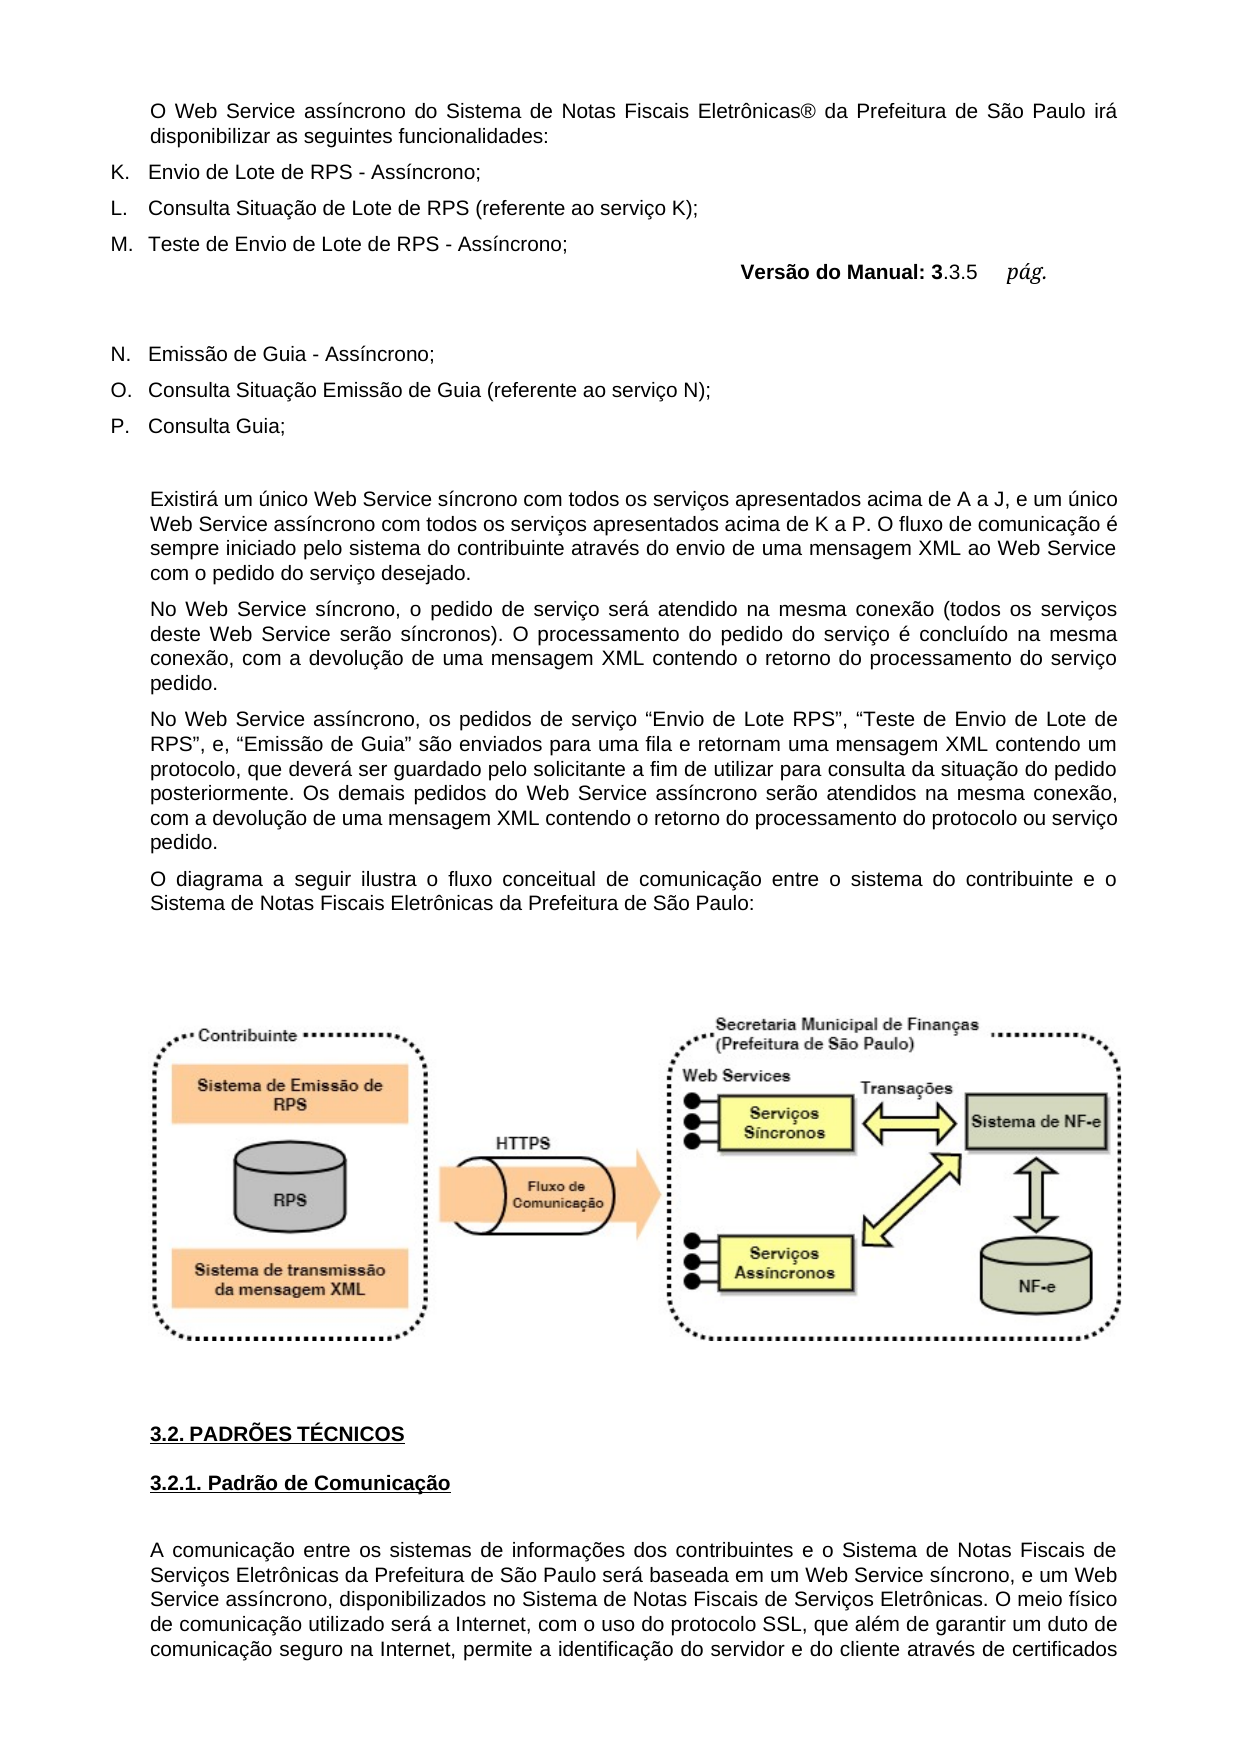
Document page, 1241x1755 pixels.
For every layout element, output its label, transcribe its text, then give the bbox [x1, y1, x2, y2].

text Versão do Manual: 3.3.5 pág. [148, 257, 1055, 286]
text O Web Service assíncrono do Sistema de Notas Fiscais Eletrônicas® da Prefeitura de São Paulo irá disponibilizar as seguintes funcionalidades: [150, 99, 1119, 147]
subtitle 3.2.1. Padrão de Comunicação [150, 1471, 1127, 1494]
list Consulta Guia; [110, 414, 1119, 438]
subtitle 3.2. PADRÕES TÉCNICOS [150, 1422, 1127, 1446]
text A comunicação entre os sistemas de informações dos contribuintes e o Sistema de Notas Fiscais de Serviços Eletrônicas da Prefeitura de São Paulo será baseada em um Web Service síncrono, e um Web Service assíncrono, disponibilizados no Sistema de Notas Fiscais de Serviços Eletrônicas. O meio físico de comunicação utilizado será a Internet, com o uso do protocolo SSL, que além de garantir um duto de comunicação seguro na Internet, permite a identificação do servidor e do cliente através de certificados [150, 1538, 1119, 1660]
list Teste de Envio de Lote de RPS - Assíncrono; [110, 232, 1119, 256]
list Consulta Situação de Lote de RPS (referente ao serviço K); [110, 196, 1119, 220]
list Consulta Situação Emissão de Guia (referente ao serviço N); [110, 378, 1119, 402]
text No Web Service assíncrono, os pedidos de serviço “Envio de Lote RPS”, “Teste de Envio de Lote de RPS”, e, “Emissão de Guia” são enviados para uma fila e retornam uma mensagem XML contendo um protocolo, que deverá ser guardado pelo solicitante a fim de utilizar para consulta da situação do pedido posteriormente. Os demais pedidos do Web Service assíncrono serão atendidos na mesma conexão, com a devolução de uma mensagem XML contendo o retorno do processamento do protocolo ou serviço pedido. [150, 707, 1119, 854]
list Envio de Lote de RPS - Assíncrono; [110, 160, 1119, 184]
list Emissão de Guia - Assíncrono; [110, 342, 1119, 366]
text O diagrama a seguir ilustra o fluxo conceitual de comunicação entre o sistema do contribuinte e o Sistema de Notas Fiscais Eletrônicas da Prefeitura de São Paulo: [150, 867, 1119, 915]
text Existirá um único Web Service síncrono com todos os serviços apresentados acima de A a J, e um único Web Service assíncrono com todos os serviços apresentados acima de K a P. O fluxo de comunicação é sempre iniciado pelo sistema do contribuinte através do envio de uma mensagem XML ao Web Service com o pedido do serviço desejado. [150, 487, 1119, 584]
text No Web Service síncrono, o pedido de serviço será atendido na mesma conexão (todos os serviços deste Web Service serão síncronos). O processamento do pedido do serviço é concluído na mesma conexão, com a devolução de uma mensagem XML contendo o retorno do processamento do serviço pedido. [150, 597, 1119, 695]
